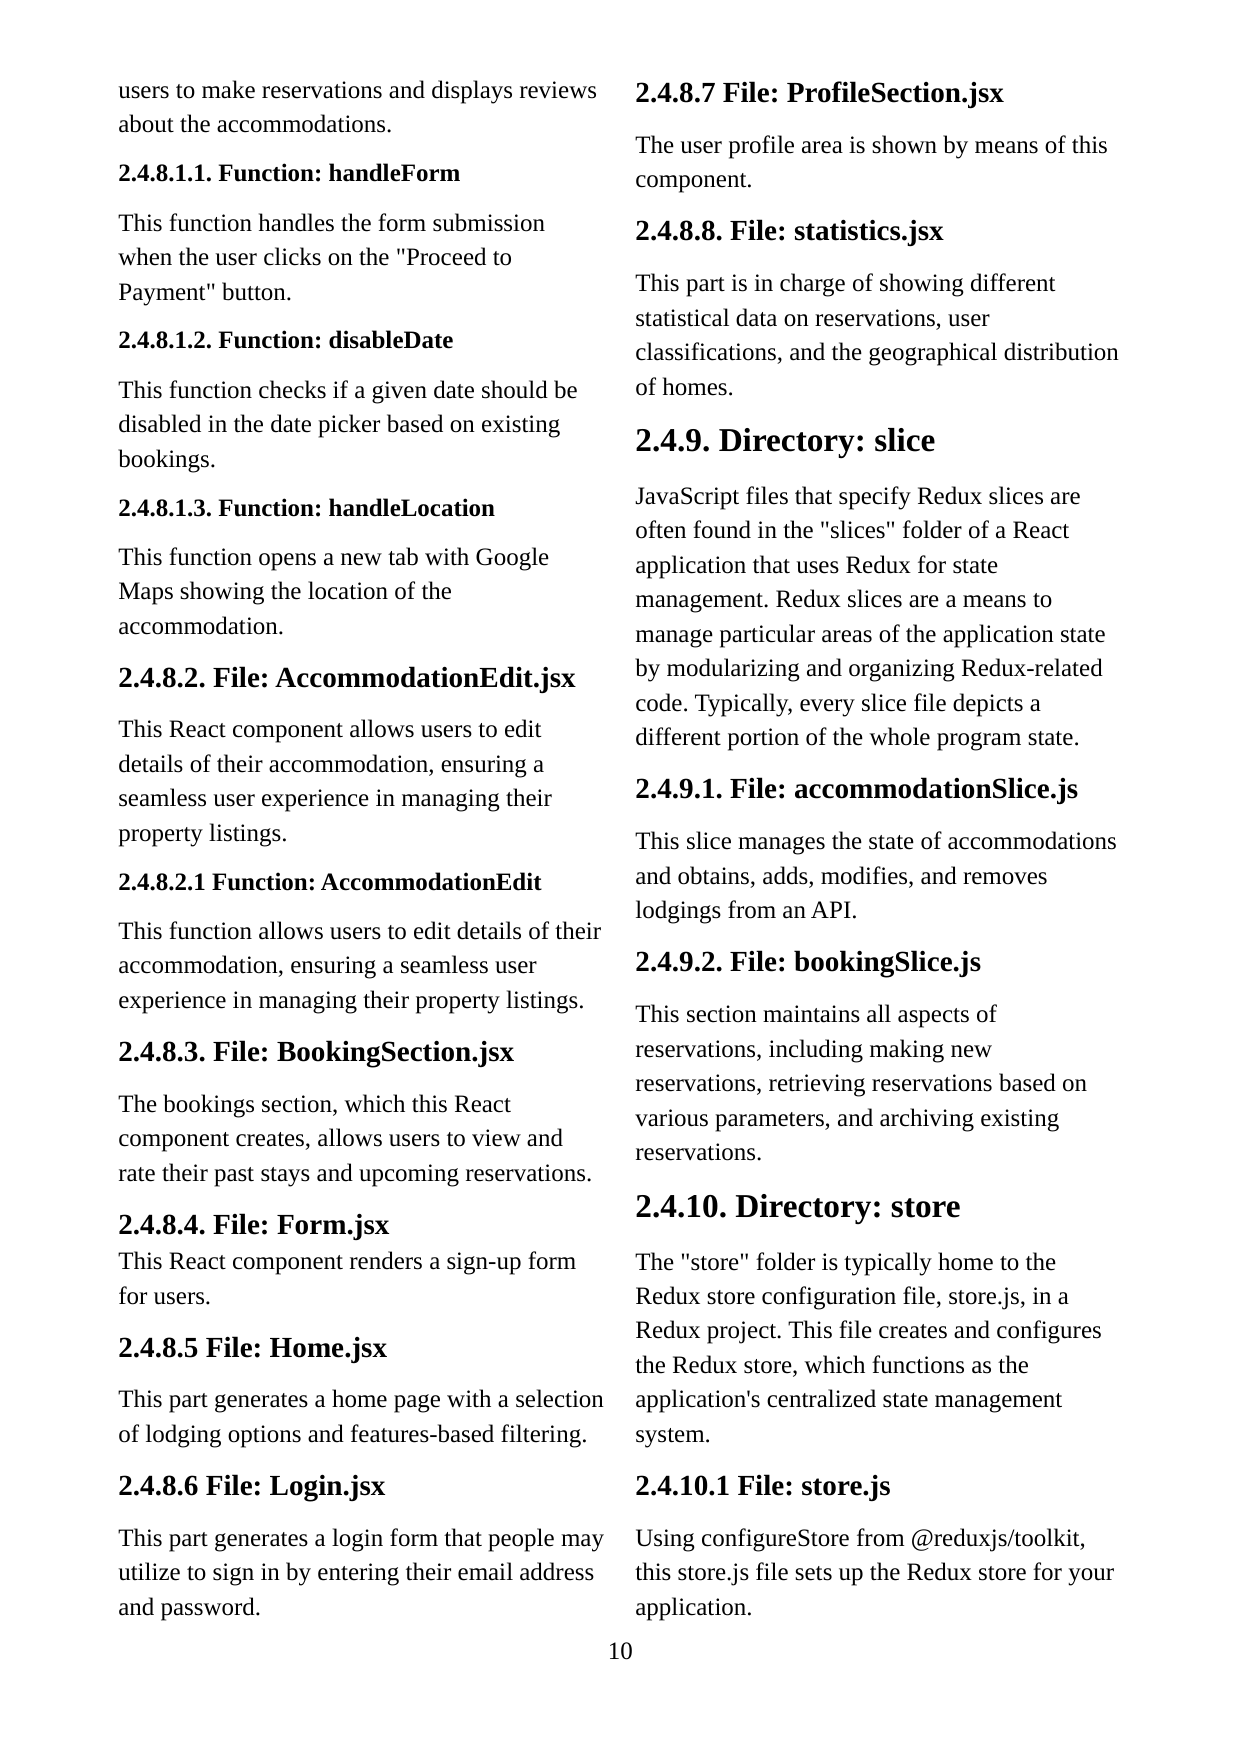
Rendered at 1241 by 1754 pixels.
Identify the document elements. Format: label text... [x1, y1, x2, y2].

text 2.4.8.3. File: BookingSection.jsx [118, 1034, 605, 1068]
text This function checks if a given date should be disabled in the date picker based on existing bookings. [118, 375, 605, 472]
text users to make reservations and displays reviews about the accommodations. [118, 75, 605, 138]
text This section maintains all aspects of reservations, including making new reservations, retrieving reservations based on various parameters, and archiving existing reservations. [635, 999, 1122, 1166]
text This part generates a login form that people may utilize to sign in by entering their email address and password. [118, 1523, 605, 1621]
text 2.4.10.1 File: store.js [635, 1468, 1122, 1502]
text 2.4.8.1.3. Function: handleLocation [118, 493, 605, 521]
text JavaScript files that specify Redux slices are often found in the "slices" folder of a React application that uses Redux for state management. Redux slices are a means to manage particular areas of the application state by modularizing and organizing Redux-related code. Typically, every slice file depicts a different portion of the whole program state. [635, 481, 1122, 751]
text 2.4.8.8. File: statistics.jsx [635, 213, 1122, 247]
text This function opens a new tab with Google Maps showing the location of the accommodation. [118, 542, 605, 639]
text 2.4.8.6 File: Login.jsx [118, 1468, 605, 1502]
text The bookings section, which this React component creates, allows users to view and rate their past stays and upcoming reservations. [118, 1089, 605, 1187]
text This function handles the form submission when the user clicks on the "Proceed to Payment" button. [118, 208, 605, 305]
text The "store" folder is typically home to the Redux store configuration file, store.js, in a Redux project. This file creates and configures the Redux store, which functions as the application's centralized state management system. [635, 1247, 1122, 1448]
text 2.4.9.2. File: bookingSlice.js [635, 944, 1122, 978]
text The user profile area is shown by means of this component. [635, 130, 1122, 193]
text This React component allows users to edit details of their accommodation, ensuring a seamless user experience in managing their property listings. [118, 714, 605, 847]
text 2.4.8.2. File: AccommodationEdit.jsx [118, 660, 605, 693]
text 2.4.8.5 File: Home.jsx [118, 1330, 605, 1363]
text This function allows users to edit details of their accommodation, ensuring a seamless user experience in managing their property listings. [118, 916, 605, 1014]
text 2.4.8.1.2. Function: disableDate [118, 326, 605, 354]
text Using configureStore from @reduxjs/toolkit, this store.js file sets up the Redux store for your application. [635, 1523, 1122, 1621]
text 2.4.8.7 File: ProfileSection.jsx [635, 75, 1122, 108]
text This part generates a home page with a selection of lodging options and features-based filtering. [118, 1384, 605, 1448]
text This part is in charge of showing different statistical data on reservations, user classifications, and the geographical distribution of homes. [635, 268, 1122, 400]
text 2.4.9. Directory: slice [635, 421, 1122, 459]
text 2.4.8.1.1. Function: handleForm [118, 158, 605, 187]
text 2.4.8.2.1 Function: AccommodationEdit [118, 867, 605, 896]
text 2.4.8.4. File: Form.jsx This React component renders a sign-up form for users. [118, 1207, 605, 1309]
text 2.4.9.1. File: accommodationSlice.js [635, 772, 1122, 805]
text This slice manages the state of accommodations and obtains, adds, modifies, and removes lodgings from an API. [635, 826, 1122, 924]
text 2.4.10. Directory: store [635, 1186, 1122, 1224]
